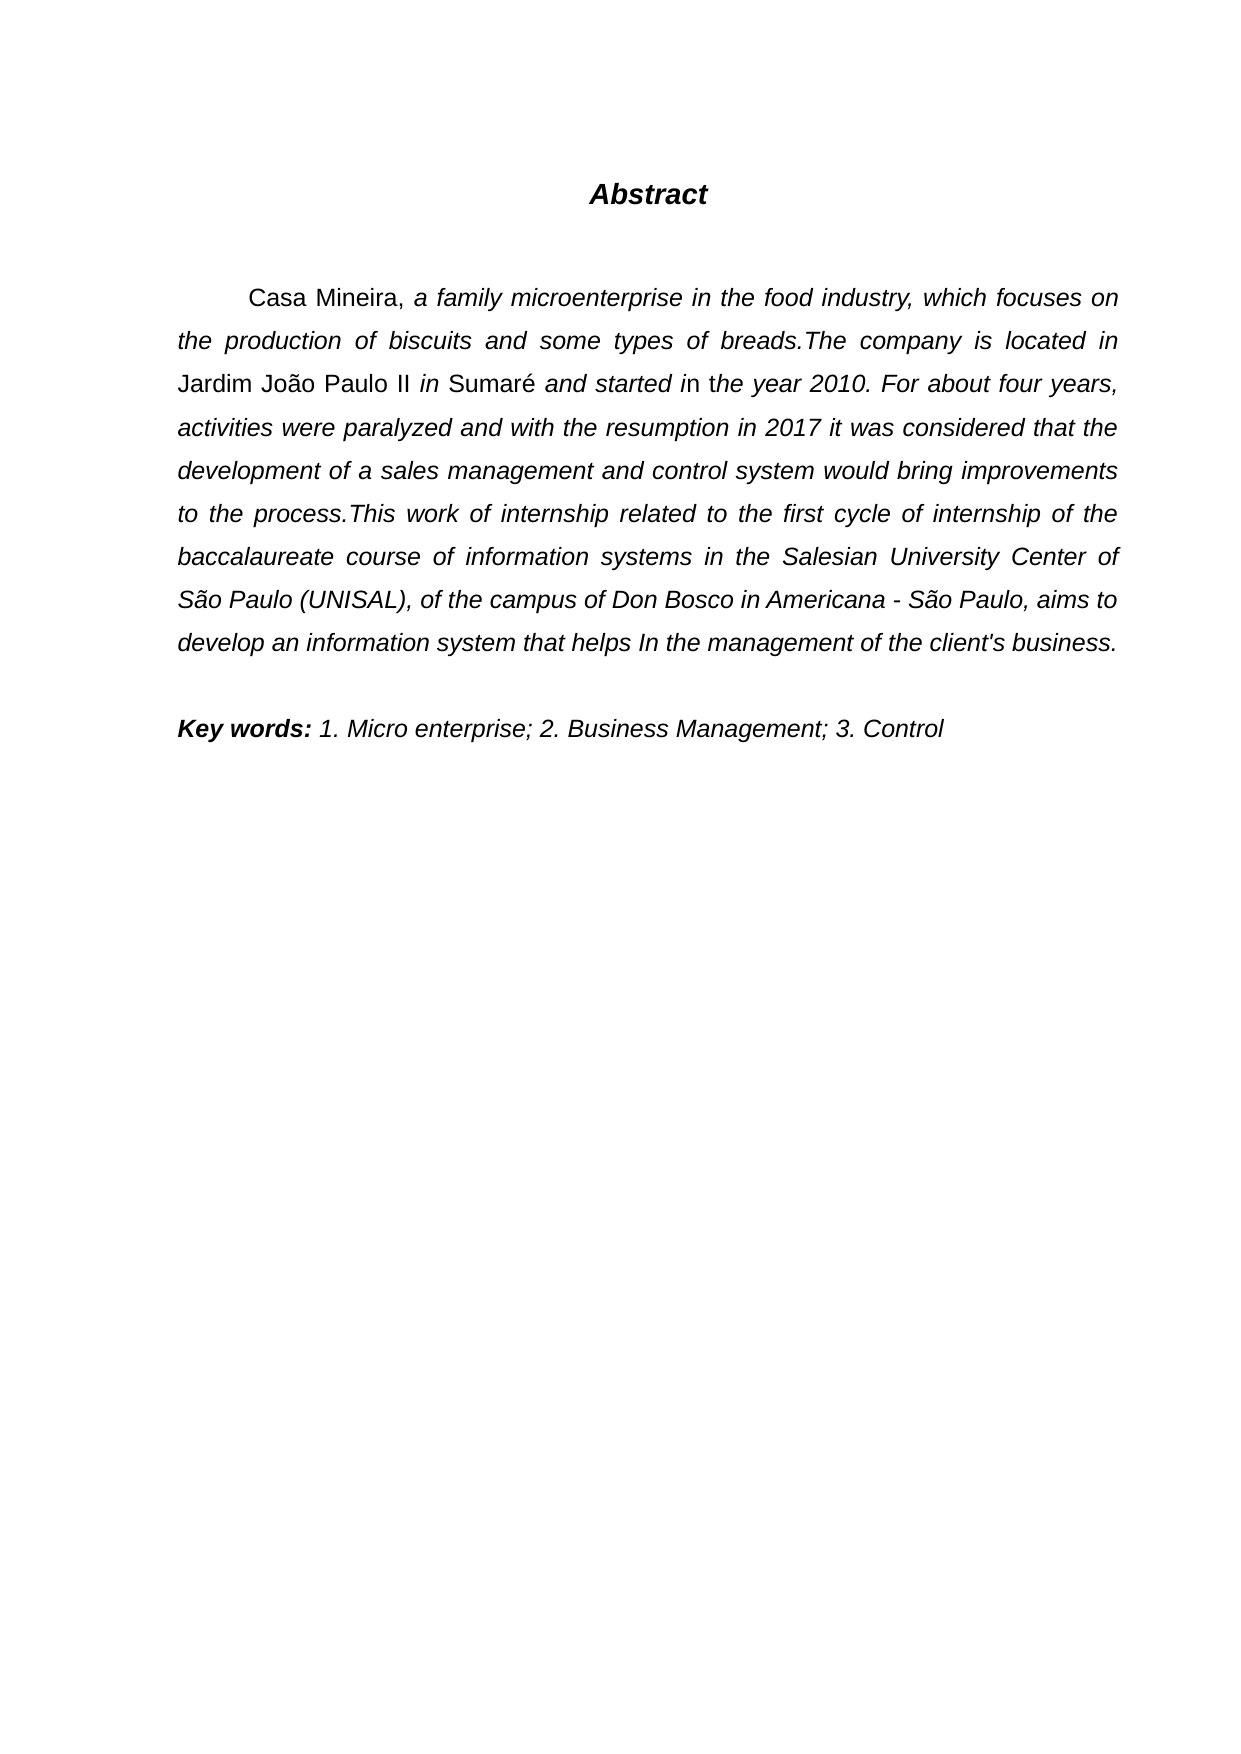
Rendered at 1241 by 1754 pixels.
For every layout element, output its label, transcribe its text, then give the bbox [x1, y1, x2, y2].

text Casa Mineira, a family microenterprise in the food industry, which focuses on the production of biscuits and some types of breads.The company is located in Jardim João Paulo II in Sumaré and started in the year 2010. For about four years, activities were paralyzed and with the resumption in 2017 it was considered that the development of a sales management and control system would bring improvements to the process.This work of internship related to the first cycle of internship of the baccalaureate course of information systems in the Salesian University Center of São Paulo (UNISAL), of the campus of Don Bosco in Americana - São Paulo, aims to develop an information system that helps In the management of the client's business. [177, 283, 1122, 657]
text Abstract [177, 177, 1122, 211]
text Key words: 1. Micro enterprise; 2. Business Management; 3. Control [177, 714, 1122, 743]
